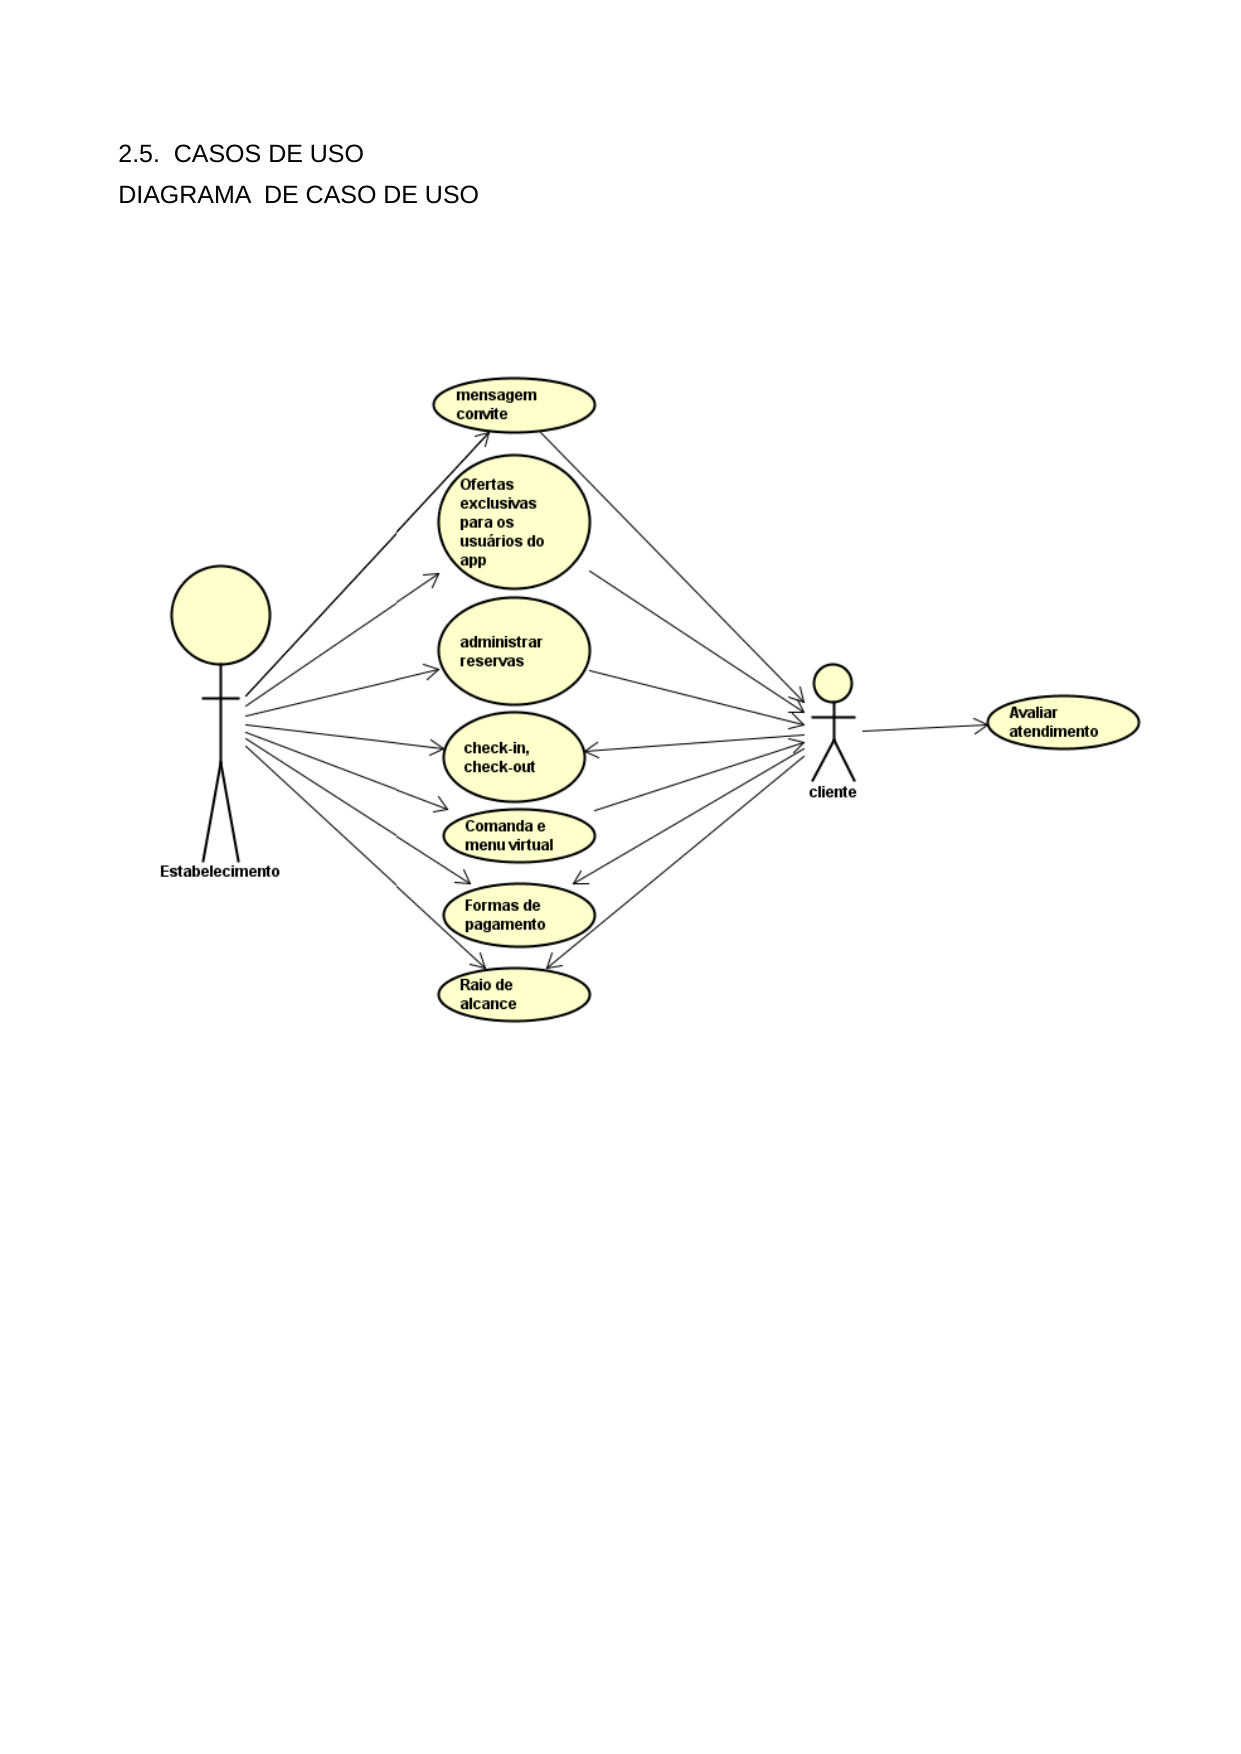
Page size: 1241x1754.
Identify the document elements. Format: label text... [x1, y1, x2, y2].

text DIAGRAMA DE CASO DE USO [118, 180, 1122, 209]
picture [146, 375, 1151, 1037]
subtitle CASOS DE USO [118, 139, 1122, 168]
